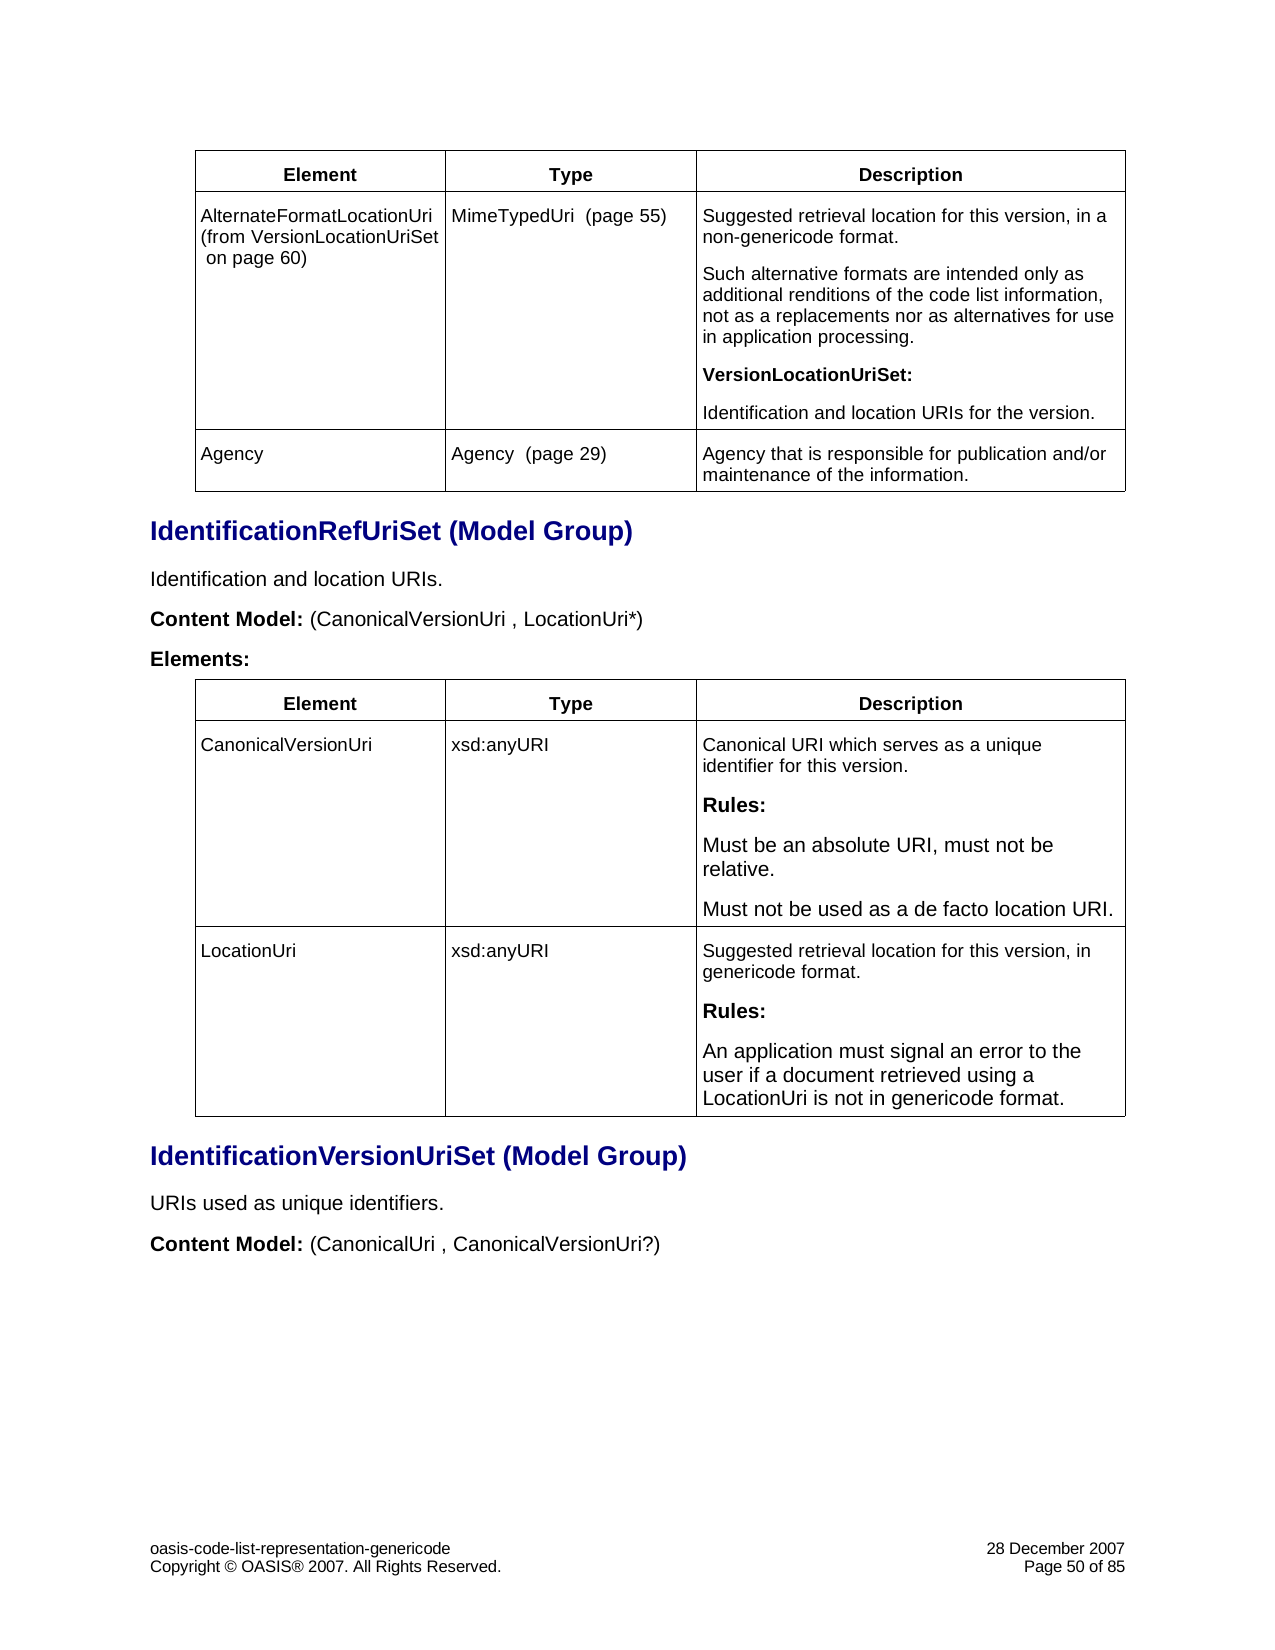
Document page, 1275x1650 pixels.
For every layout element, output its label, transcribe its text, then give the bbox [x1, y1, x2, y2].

table_cell Suggested retrieval location for this version, in a non-genericode format. Such alternative formats are intended only as additional renditions of the code list information, not as a replacements nor as alternatives for use in application processing. VersionLocationUriSet: Identification and location URIs for the version. [697, 192, 1125, 429]
table_cell CanonicalVersionUri [196, 721, 445, 926]
table_cell AlternateFormatLocationUri (from VersionLocationUriSet on page 60) [196, 192, 445, 429]
table_header Type [446, 151, 696, 191]
table_cell MimeTypedUri (page 55) [446, 192, 696, 429]
table_cell Agency (page 29) [446, 430, 696, 491]
text Content Model: (CanonicalVersionUri , LocationUri*) [150, 607, 1125, 631]
table_cell Agency [196, 430, 445, 491]
table_header Type [446, 680, 696, 720]
table_cell Canonical URI which serves as a unique identifier for this version. Rules: Must be an absolute URI, must not be relative. Must not be used as a de facto location URI. [697, 721, 1125, 926]
table_header Description [697, 680, 1125, 720]
text Content Model: (CanonicalUri , CanonicalVersionUri?) [150, 1232, 1125, 1256]
table_cell xsd:anyURI [446, 721, 696, 926]
table_cell LocationUri [196, 927, 445, 1116]
table_header Element [196, 151, 445, 191]
table_cell xsd:anyURI [446, 927, 696, 1116]
text URIs used as unique identifiers. [150, 1192, 1125, 1215]
table_header Description [697, 151, 1125, 191]
table_cell Suggested retrieval location for this version, in genericode format. Rules: An application must signal an error to the user if a document retrieved using a LocationUri is not in genericode format. [697, 927, 1125, 1116]
table_cell Agency that is responsible for publication and/or maintenance of the information. [697, 430, 1125, 491]
title Elements: [150, 647, 1125, 671]
text Identification and location URIs. [150, 567, 1125, 591]
subtitle IdentificationRefUriSet (Model Group) [150, 516, 1125, 546]
table_header Element [196, 680, 445, 720]
subtitle IdentificationVersionUriSet (Model Group) [150, 1141, 1125, 1171]
